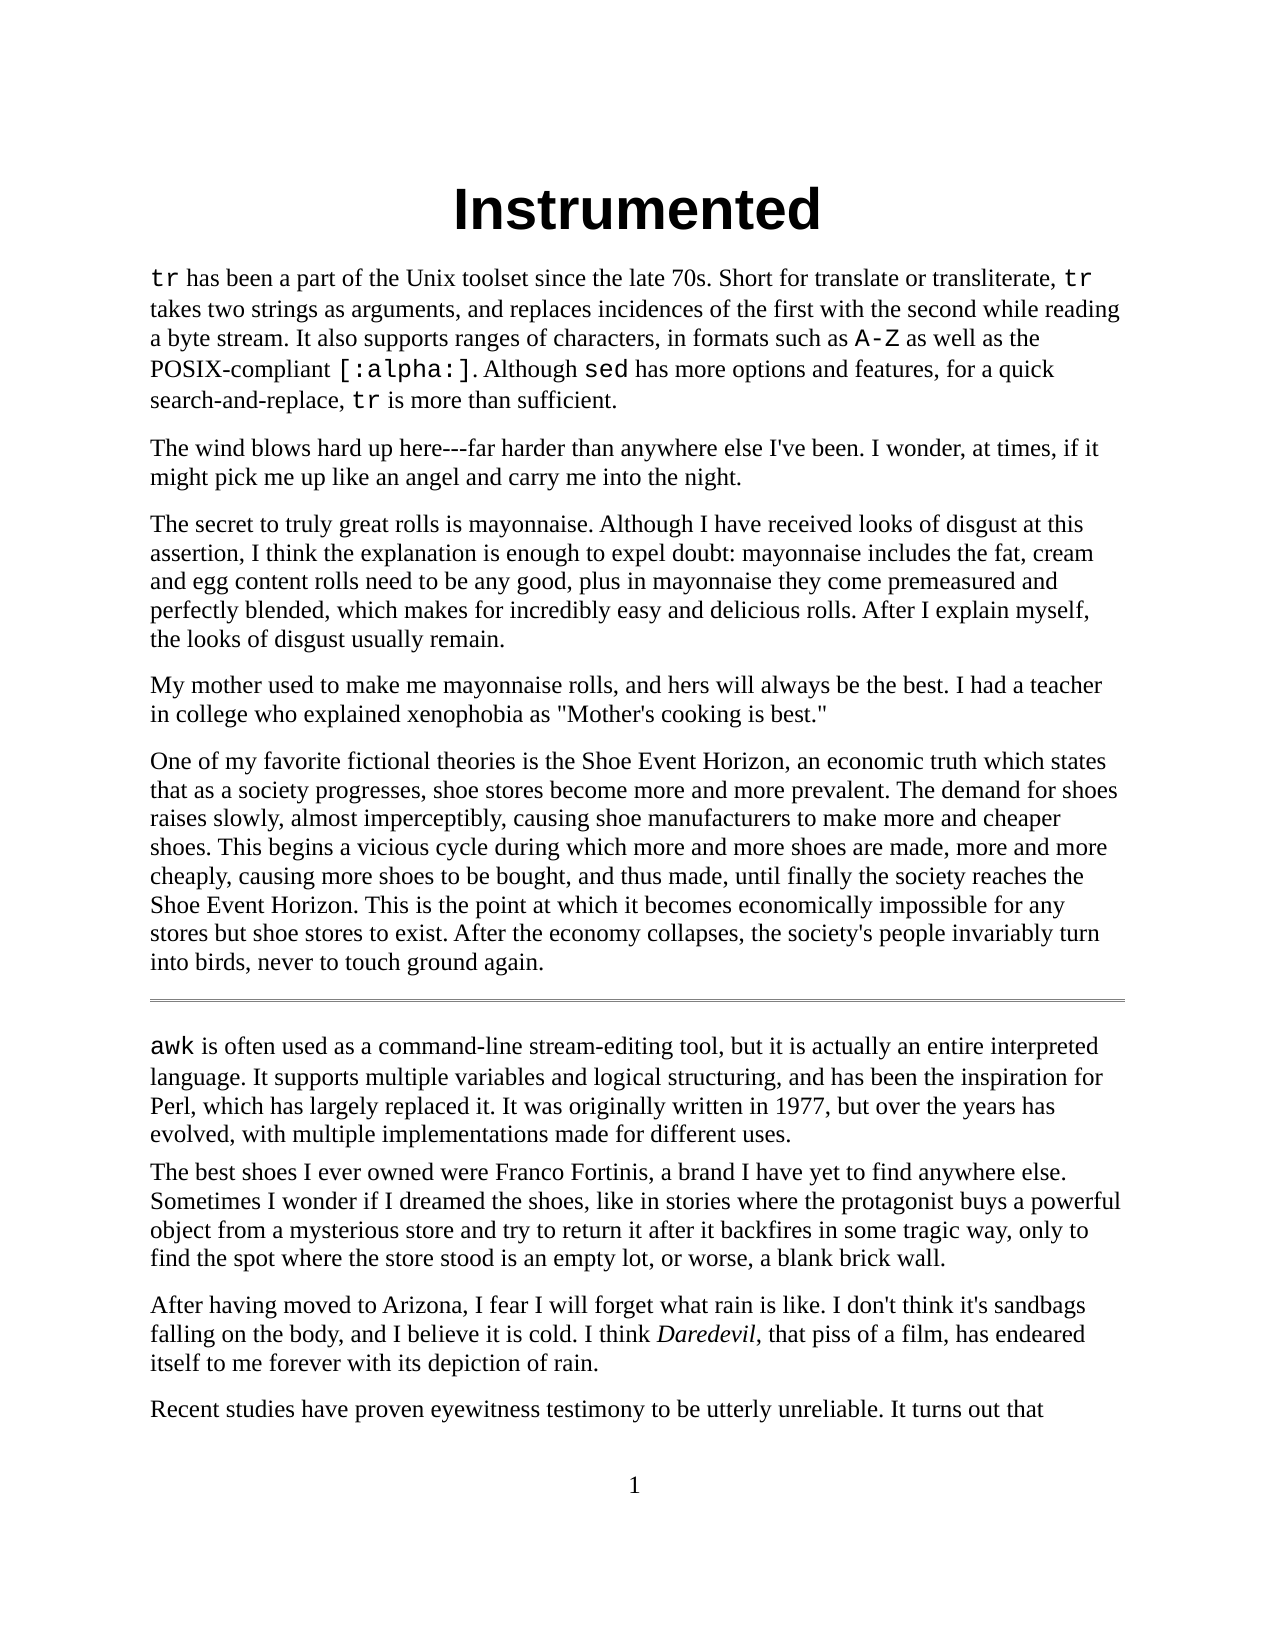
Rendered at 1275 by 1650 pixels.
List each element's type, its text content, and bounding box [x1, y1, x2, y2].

title Instrumented [150, 175, 1125, 242]
text awk is often used as a command-line stream-editing tool, but it is actually an entire interpreted language. It supports multiple variables and logical structuring, and has been the inspiration for Perl, which has largely replaced it. It was originally written in 1977, but over the years has evolved, with multiple implementations made for different uses. [150, 1031, 1125, 1148]
text One of my favorite fictional theories is the Shoe Event Horizon, an economic truth which states that as a society progresses, shoe stores become more and more prevalent. The demand for shoes raises slowly, almost imperceptibly, causing shoe manufacturers to make more and cheaper shoes. This begins a vicious cycle during which more and more shoes are made, more and more cheaply, causing more shoes to be bought, and thus made, until finally the society reaches the Shoe Event Horizon. This is the point at which it becomes economically impossible for any stores but shoe stores to exist. After the economy collapses, the society's people invariably turn into birds, never to touch ground again. [150, 746, 1125, 976]
text The wind blows hard up here---far harder than anywhere else I've been. I wonder, at times, if it might pick me up like an angel and carry me into the night. [150, 433, 1125, 491]
text Recent studies have proven eyewitness testimony to be utterly unreliable. It turns out that [150, 1394, 1125, 1423]
text tr has been a part of the Unix toolset since the late 70s. Short for translate or transliterate, tr takes two strings as arguments, and replaces incidences of the first with the second while reading a byte stream. It also supports ranges of characters, in formats such as A-Z as well as the POSIX-compliant [:alpha:]. Although sed has more options and features, for a quick search-and-replace, tr is more than sufficient. [150, 263, 1125, 416]
text The secret to truly great rolls is mayonnaise. Although I have received looks of disgust at this assertion, I think the explanation is enough to expel doubt: mayonnaise includes the fat, cream and egg content rolls need to be any good, plus in mayonnaise they come premeasured and perfectly blended, which makes for incredibly easy and delicious rolls. After I explain myself, the looks of disgust usually remain. [150, 509, 1125, 653]
text After having moved to Arizona, I fear I will forget what rain is like. I don't think it's sandbags falling on the body, and I believe it is cold. I think Daredevil, that piss of a film, has endeared itself to me forever with its depiction of rain. [150, 1290, 1125, 1376]
text My mother used to make me mayonnaise rolls, and hers will always be the best. I had a teacher in college who explained xenophobia as "Mother's cooking is best." [150, 671, 1125, 728]
text The best shoes I ever owned were Franco Fortinis, a brand I have yet to find anywhere else. Sometimes I wonder if I dreamed the shoes, like in stories where the protagonist buys a powerful object from a mysterious store and try to return it after it backfires in some tragic way, only to find the spot where the store stood is an empty lot, or worse, a blank brick wall. [150, 1157, 1125, 1272]
